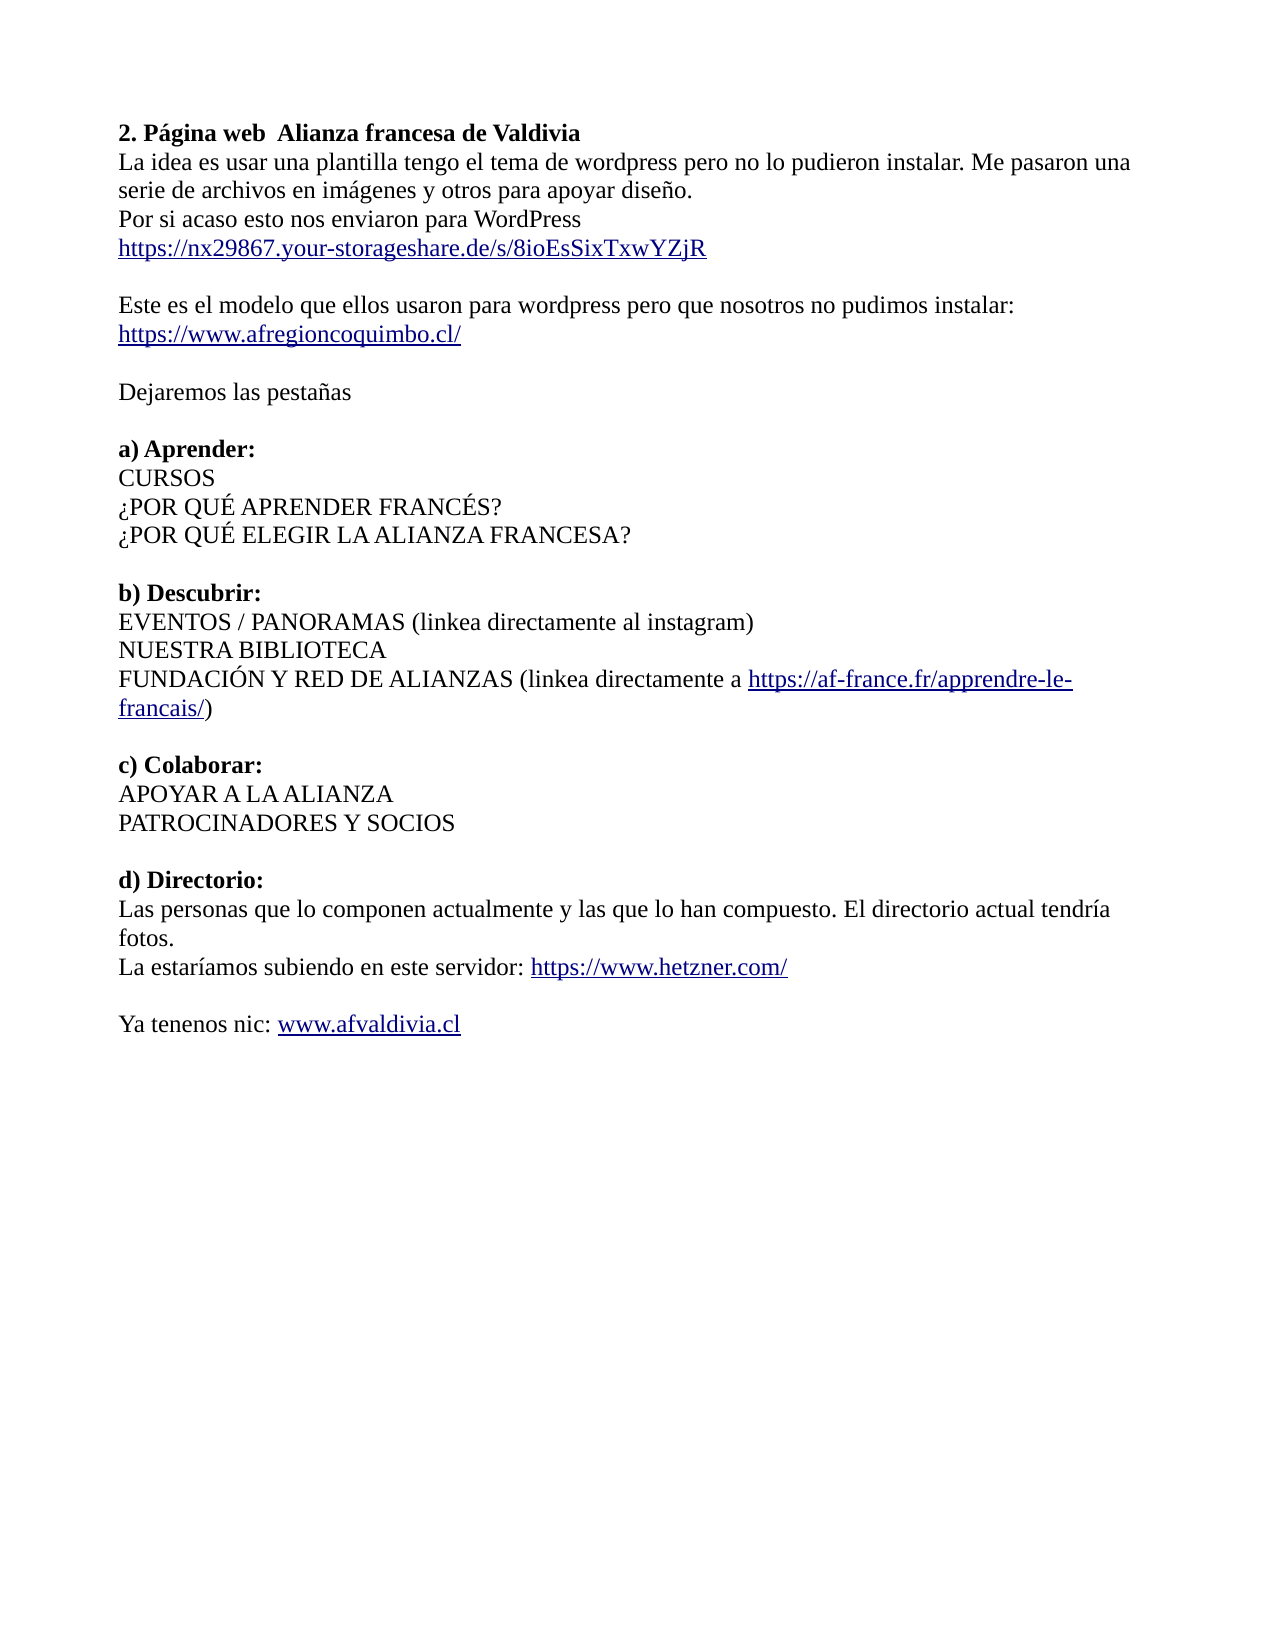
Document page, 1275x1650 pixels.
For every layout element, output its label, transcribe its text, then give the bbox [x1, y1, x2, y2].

text Por si acaso esto nos enviaron para WordPress [118, 204, 1157, 233]
text PATROCINADORES Y SOCIOS [118, 808, 1157, 837]
text EVENTOS / PANORAMAS (linkea directamente al instagram) [118, 607, 1157, 636]
text Este es el modelo que ellos usaron para wordpress pero que nosotros no pudimos instalar: [118, 291, 1157, 319]
text b) Descubrir: [118, 578, 1157, 607]
text https://www.afregioncoquimbo.cl/ [118, 319, 1157, 348]
text Ya tenenos nic: www.afvaldivia.cl [118, 1009, 1157, 1038]
text APOYAR A LA ALIANZA [118, 779, 1157, 808]
text NUESTRA BIBLIOTECA [118, 636, 1157, 664]
text d) Directorio: [118, 866, 1157, 894]
text Las personas que lo componen actualmente y las que lo han compuesto. El directorio actual tendría fotos. [118, 894, 1157, 952]
text FUNDACIÓN Y RED DE ALIANZAS (linkea directamente a https://af-france.fr/apprendre-le-francais/) [118, 664, 1157, 722]
text La idea es usar una plantilla tengo el tema de wordpress pero no lo pudieron instalar. Me pasaron una serie de archivos en imágenes y otros para apoyar diseño. [118, 147, 1157, 204]
text c) Colaborar: [118, 751, 1157, 779]
text 2. Página web Alianza francesa de Valdivia [118, 118, 1157, 147]
text Dejaremos las pestañas [118, 377, 1157, 406]
text ¿POR QUÉ APRENDER FRANCÉS? [118, 492, 1157, 521]
text https://nx29867.your-storageshare.de/s/8ioEsSixTxwYZjR [118, 233, 1157, 262]
text a) Aprender: [118, 434, 1157, 463]
text La estaríamos subiendo en este servidor: https://www.hetzner.com/ [118, 952, 1157, 981]
text CURSOS [118, 463, 1157, 492]
text ¿POR QUÉ ELEGIR LA ALIANZA FRANCESA? [118, 521, 1157, 549]
